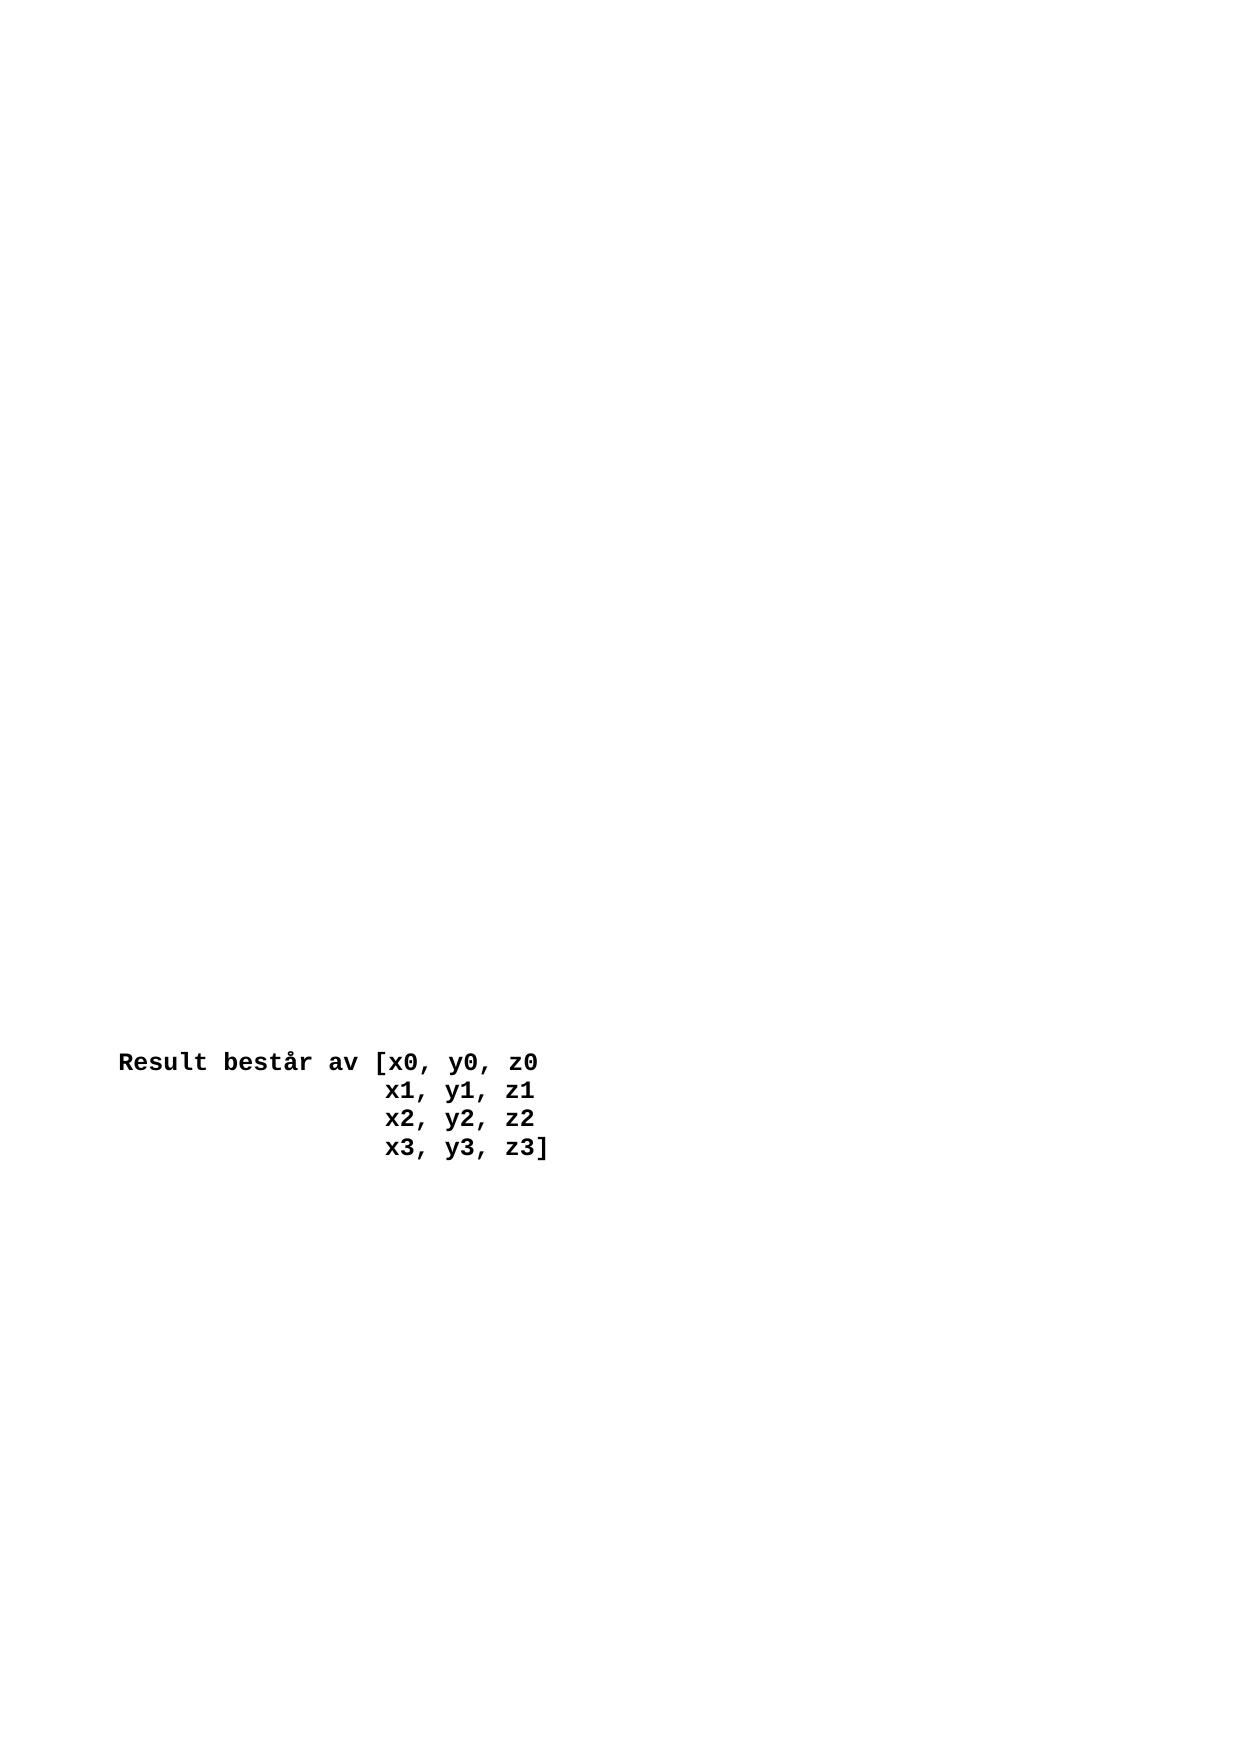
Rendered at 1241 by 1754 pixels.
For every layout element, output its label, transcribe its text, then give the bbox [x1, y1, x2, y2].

text x2, y2, z2 [118, 1106, 1122, 1134]
text x1, y1, z1 [118, 1078, 1122, 1106]
text Result består av [x0, y0, z0 [118, 1049, 1122, 1078]
text x3, y3, z3] [118, 1134, 1122, 1163]
